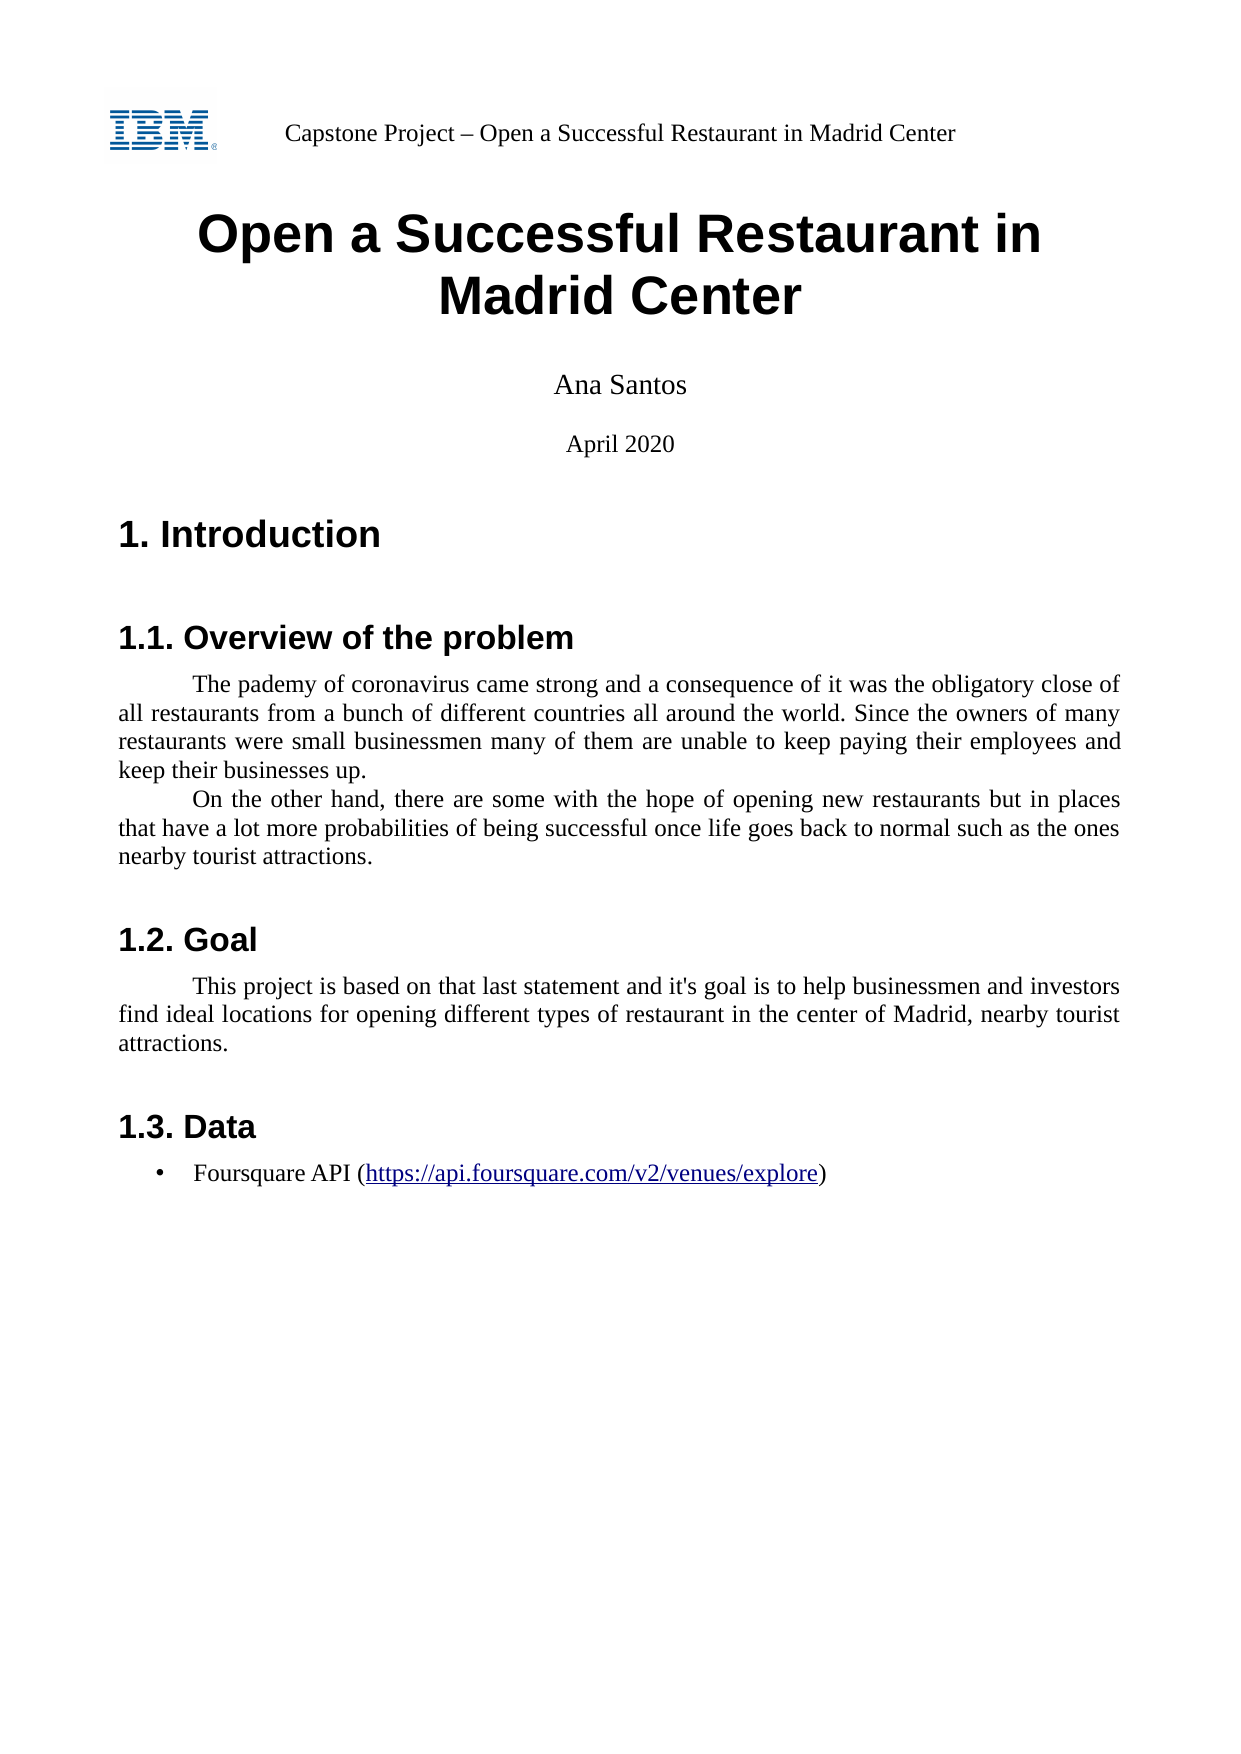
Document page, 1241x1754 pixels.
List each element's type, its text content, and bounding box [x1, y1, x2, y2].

text This project is based on that last statement and it's goal is to help businessmen and investors find ideal locations for opening different types of restaurant in the center of Madrid, nearby tourist attractions. [118, 971, 1122, 1057]
subtitle 1.1. Overview of the problem [118, 618, 1122, 656]
subtitle 1. Introduction [118, 512, 1122, 556]
subtitle 1.2. Goal [118, 920, 1122, 958]
title Open a Successful Restaurant in Madrid Center [118, 201, 1122, 326]
subtitle 1.3. Data [118, 1107, 1122, 1145]
text On the other hand, there are some with the hope of opening new restaurants but in places that have a lot more probabilities of being successful once life goes back to normal such as the ones nearby tourist attractions. [118, 784, 1122, 870]
picture [104, 87, 217, 164]
text April 2020 [118, 429, 1122, 458]
list Foursquare API (https://api.foursquare.com/v2/venues/explore) [156, 1158, 1122, 1187]
text Ana Santos [118, 367, 1122, 401]
text The pademy of coronavirus came strong and a consequence of it was the obligatory close of all restaurants from a bunch of different countries all around the world. Since the owners of many restaurants were small businessmen many of them are unable to keep paying their employees and keep their businesses up. [118, 669, 1122, 784]
